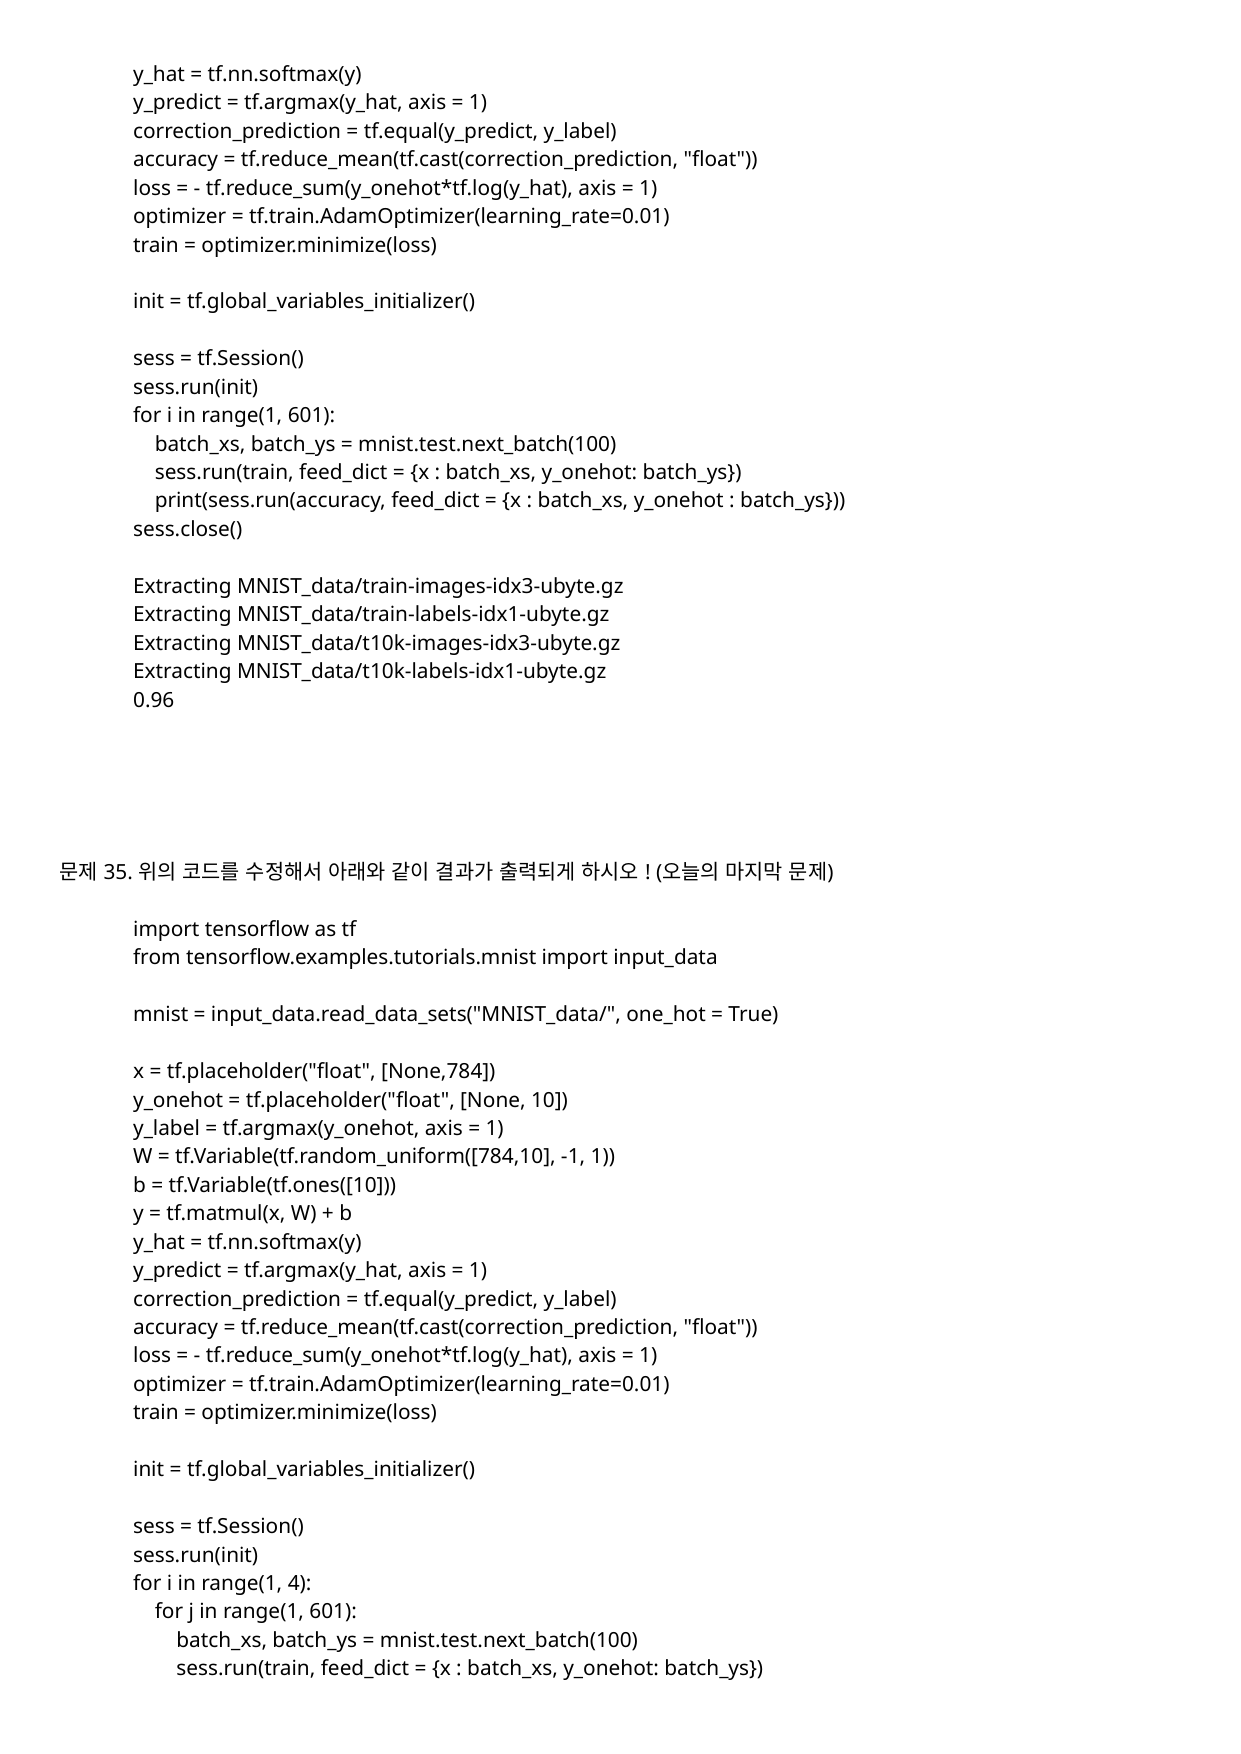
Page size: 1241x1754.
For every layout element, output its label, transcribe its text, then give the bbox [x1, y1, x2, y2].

text optimizer = tf.train.AdamOptimizer(learning_rate=0.01) [59, 201, 1181, 230]
text train = optimizer.minimize(loss) [59, 1397, 1181, 1426]
text y_predict = tf.argmax(y_hat, axis = 1) [59, 1255, 1181, 1284]
text b = tf.Variable(tf.ones([10])) [59, 1170, 1181, 1198]
text accuracy = tf.reduce_mean(tf.cast(correction_prediction, "float")) [59, 1312, 1181, 1341]
text y_hat = tf.nn.softmax(y) [59, 59, 1181, 87]
text loss = - tf.reduce_sum(y_onehot*tf.log(y_hat), axis = 1) [59, 1341, 1181, 1369]
text sess = tf.Session() [59, 343, 1181, 372]
text loss = - tf.reduce_sum(y_onehot*tf.log(y_hat), axis = 1) [59, 173, 1181, 201]
text for i in range(1, 601): [59, 400, 1181, 429]
text sess.close() [59, 514, 1181, 542]
text batch_xs, batch_ys = mnist.test.next_batch(100) [59, 1625, 1181, 1653]
text batch_xs, batch_ys = mnist.test.next_batch(100) [59, 429, 1181, 457]
text Extracting MNIST_data/train-labels-idx1-ubyte.gz [59, 599, 1181, 628]
text Extracting MNIST_data/t10k-labels-idx1-ubyte.gz [59, 656, 1181, 685]
text 0.96 [59, 685, 1181, 713]
text y_label = tf.argmax(y_onehot, axis = 1) [59, 1113, 1181, 1142]
text x = tf.placeholder("float", [None,784]) [59, 1056, 1181, 1085]
text y = tf.matmul(x, W) + b [59, 1198, 1181, 1227]
text y_hat = tf.nn.softmax(y) [59, 1227, 1181, 1255]
text correction_prediction = tf.equal(y_predict, y_label) [59, 116, 1181, 144]
text train = optimizer.minimize(loss) [59, 230, 1181, 258]
text sess.run(train, feed_dict = {x : batch_xs, y_onehot: batch_ys}) [59, 457, 1181, 486]
text Extracting MNIST_data/t10k-images-idx3-ubyte.gz [59, 628, 1181, 656]
text init = tf.global_variables_initializer() [59, 287, 1181, 315]
text from tensorflow.examples.tutorials.mnist import input_data [59, 942, 1181, 971]
text for j in range(1, 601): [59, 1597, 1181, 1625]
text y_onehot = tf.placeholder("float", [None, 10]) [59, 1085, 1181, 1113]
text print(sess.run(accuracy, feed_dict = {x : batch_xs, y_onehot : batch_ys})) [59, 486, 1181, 514]
text y_predict = tf.argmax(y_hat, axis = 1) [59, 87, 1181, 116]
text sess.run(train, feed_dict = {x : batch_xs, y_onehot: batch_ys}) [59, 1653, 1181, 1682]
text for i in range(1, 4): [59, 1568, 1181, 1597]
text sess = tf.Session() [59, 1511, 1181, 1540]
text correction_prediction = tf.equal(y_predict, y_label) [59, 1284, 1181, 1312]
text Extracting MNIST_data/train-images-idx3-ubyte.gz [59, 571, 1181, 599]
text accuracy = tf.reduce_mean(tf.cast(correction_prediction, "float")) [59, 144, 1181, 173]
text sess.run(init) [59, 372, 1181, 400]
text import tensorflow as tf [59, 914, 1181, 942]
text W = tf.Variable(tf.random_uniform([784,10], -1, 1)) [59, 1142, 1181, 1170]
text init = tf.global_variables_initializer() [59, 1454, 1181, 1483]
text optimizer = tf.train.AdamOptimizer(learning_rate=0.01) [59, 1369, 1181, 1397]
text mnist = input_data.read_data_sets("MNIST_data/", one_hot = True) [59, 999, 1181, 1028]
text 문제 35. 위의 코드를 수정해서 아래와 같이 결과가 출력되게 하시오 ! (오늘의 마지막 문제) [59, 855, 1181, 886]
text sess.run(init) [59, 1540, 1181, 1568]
